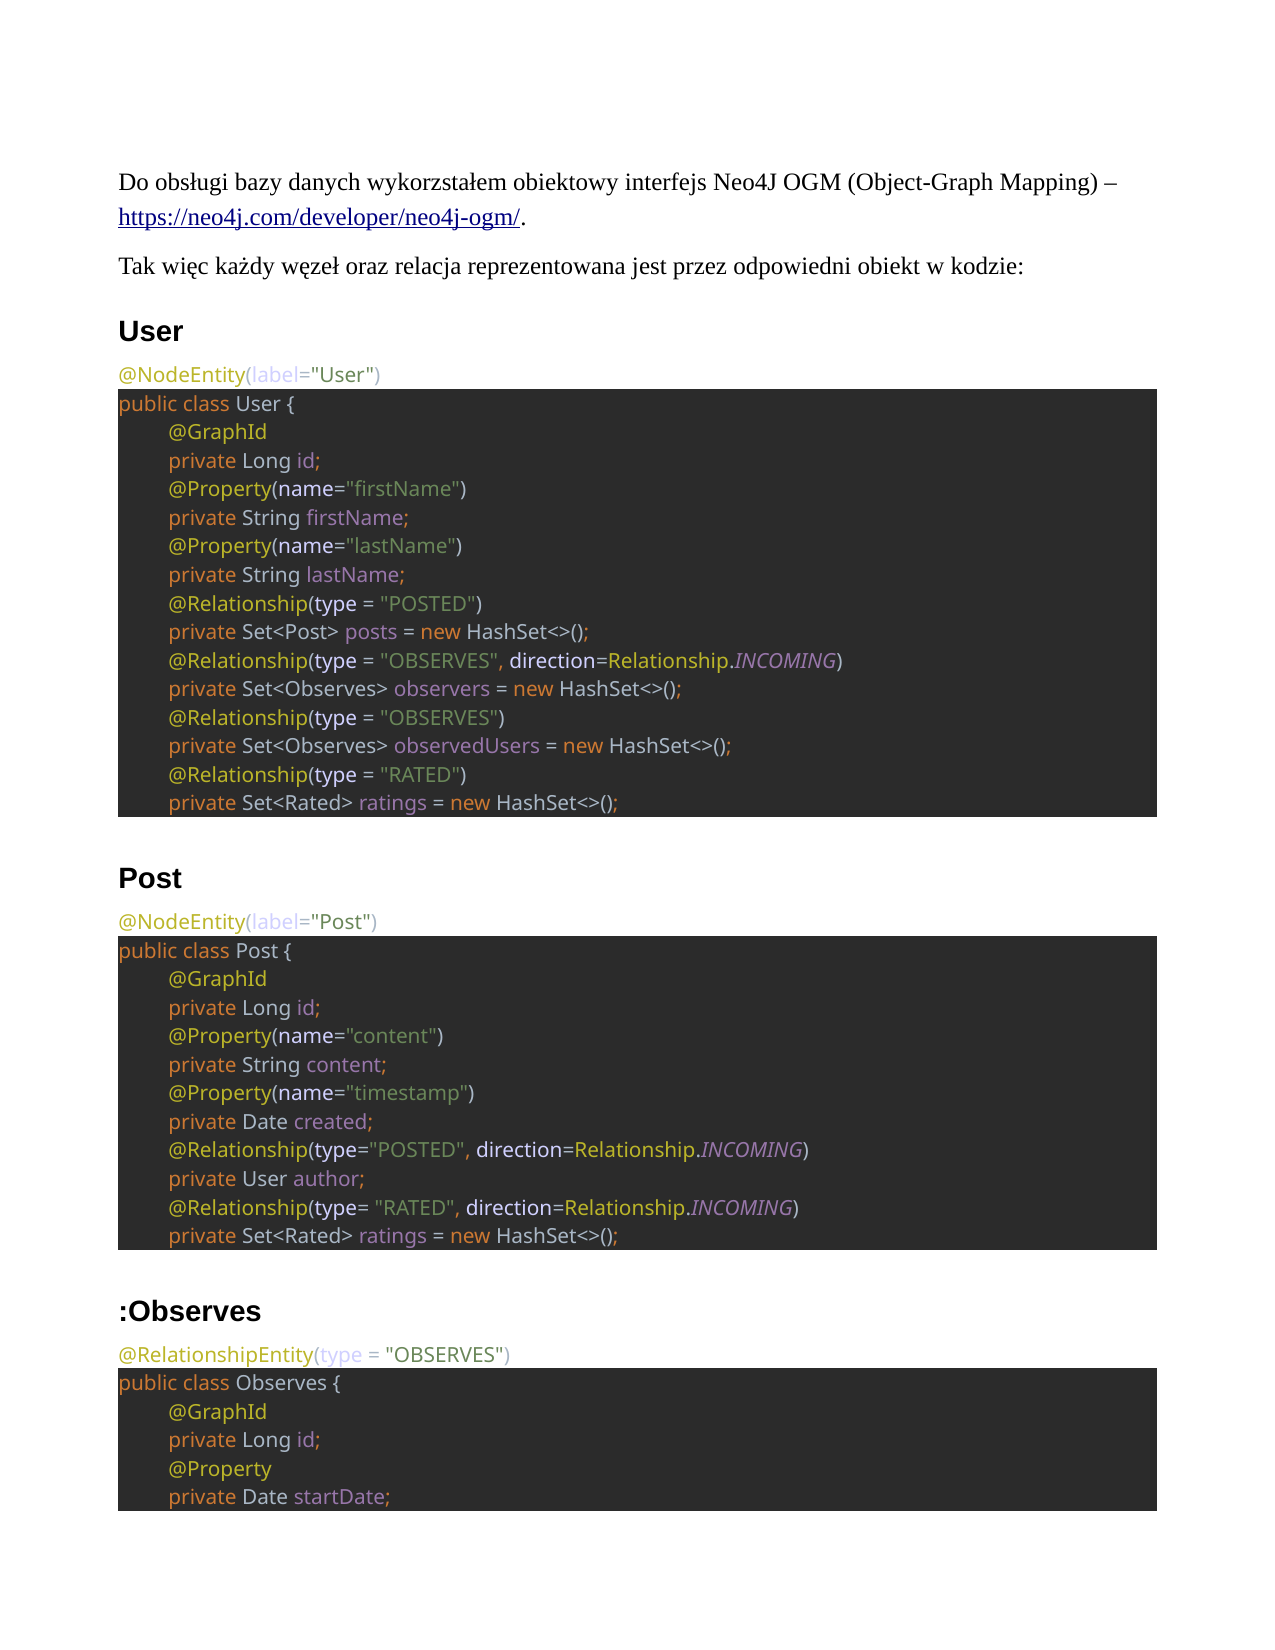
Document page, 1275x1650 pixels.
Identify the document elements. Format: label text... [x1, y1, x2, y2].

text @GraphId [118, 964, 1157, 993]
text private Date startDate; [118, 1482, 1157, 1511]
text private Set<Observes> observers = new HashSet<>(); [118, 674, 1157, 703]
text @Property(name="timestamp") [118, 1078, 1157, 1107]
text @Property(name="lastName") [118, 532, 1157, 560]
text @Relationship(type = "POSTED") [118, 589, 1157, 617]
text @Relationship(type = "OBSERVES") [118, 703, 1157, 731]
text private Set<Post> posts = new HashSet<>(); [118, 617, 1157, 646]
text public class User { [118, 389, 1157, 417]
text @Property(name="firstName") [118, 474, 1157, 503]
subtitle Post [118, 861, 1157, 895]
text private Long id; [118, 993, 1157, 1021]
text private String firstName; [118, 503, 1157, 532]
text public class Observes { [118, 1368, 1157, 1397]
text private Set<Observes> observedUsers = new HashSet<>(); [118, 731, 1157, 760]
text @NodeEntity(label="Post") [118, 907, 1157, 936]
text private User author; [118, 1164, 1157, 1193]
text @Relationship(type = "RATED") [118, 760, 1157, 788]
text @Property(name="content") [118, 1021, 1157, 1050]
text private Set<Rated> ratings = new HashSet<>(); [118, 1221, 1157, 1250]
subtitle User [118, 314, 1157, 348]
subtitle :Observes [118, 1294, 1157, 1327]
text @NodeEntity(label="User") [118, 361, 1157, 389]
text @Relationship(type="POSTED", direction=Relationship.INCOMING) [118, 1136, 1157, 1164]
text @GraphId [118, 417, 1157, 446]
text public class Post { [118, 936, 1157, 964]
text private Date created; [118, 1107, 1157, 1136]
text private Long id; [118, 1425, 1157, 1454]
text private Long id; [118, 446, 1157, 474]
text private String content; [118, 1050, 1157, 1078]
text Tak więc każdy węzeł oraz relacja reprezentowana jest przez odpowiedni obiekt w kodzie: [118, 251, 1157, 279]
text private Set<Rated> ratings = new HashSet<>(); [118, 788, 1157, 817]
text @Relationship(type= "RATED", direction=Relationship.INCOMING) [118, 1193, 1157, 1221]
text @Relationship(type = "OBSERVES", direction=Relationship.INCOMING) [118, 646, 1157, 674]
text @RelationshipEntity(type = "OBSERVES") [118, 1340, 1157, 1368]
text Do obsługi bazy danych wykorzstałem obiektowy interfejs Neo4J OGM (Object-Graph Mapping) – https://neo4j.com/developer/neo4j-ogm/. [118, 167, 1157, 230]
text @GraphId [118, 1397, 1157, 1425]
text private String lastName; [118, 560, 1157, 589]
text @Property [118, 1454, 1157, 1482]
